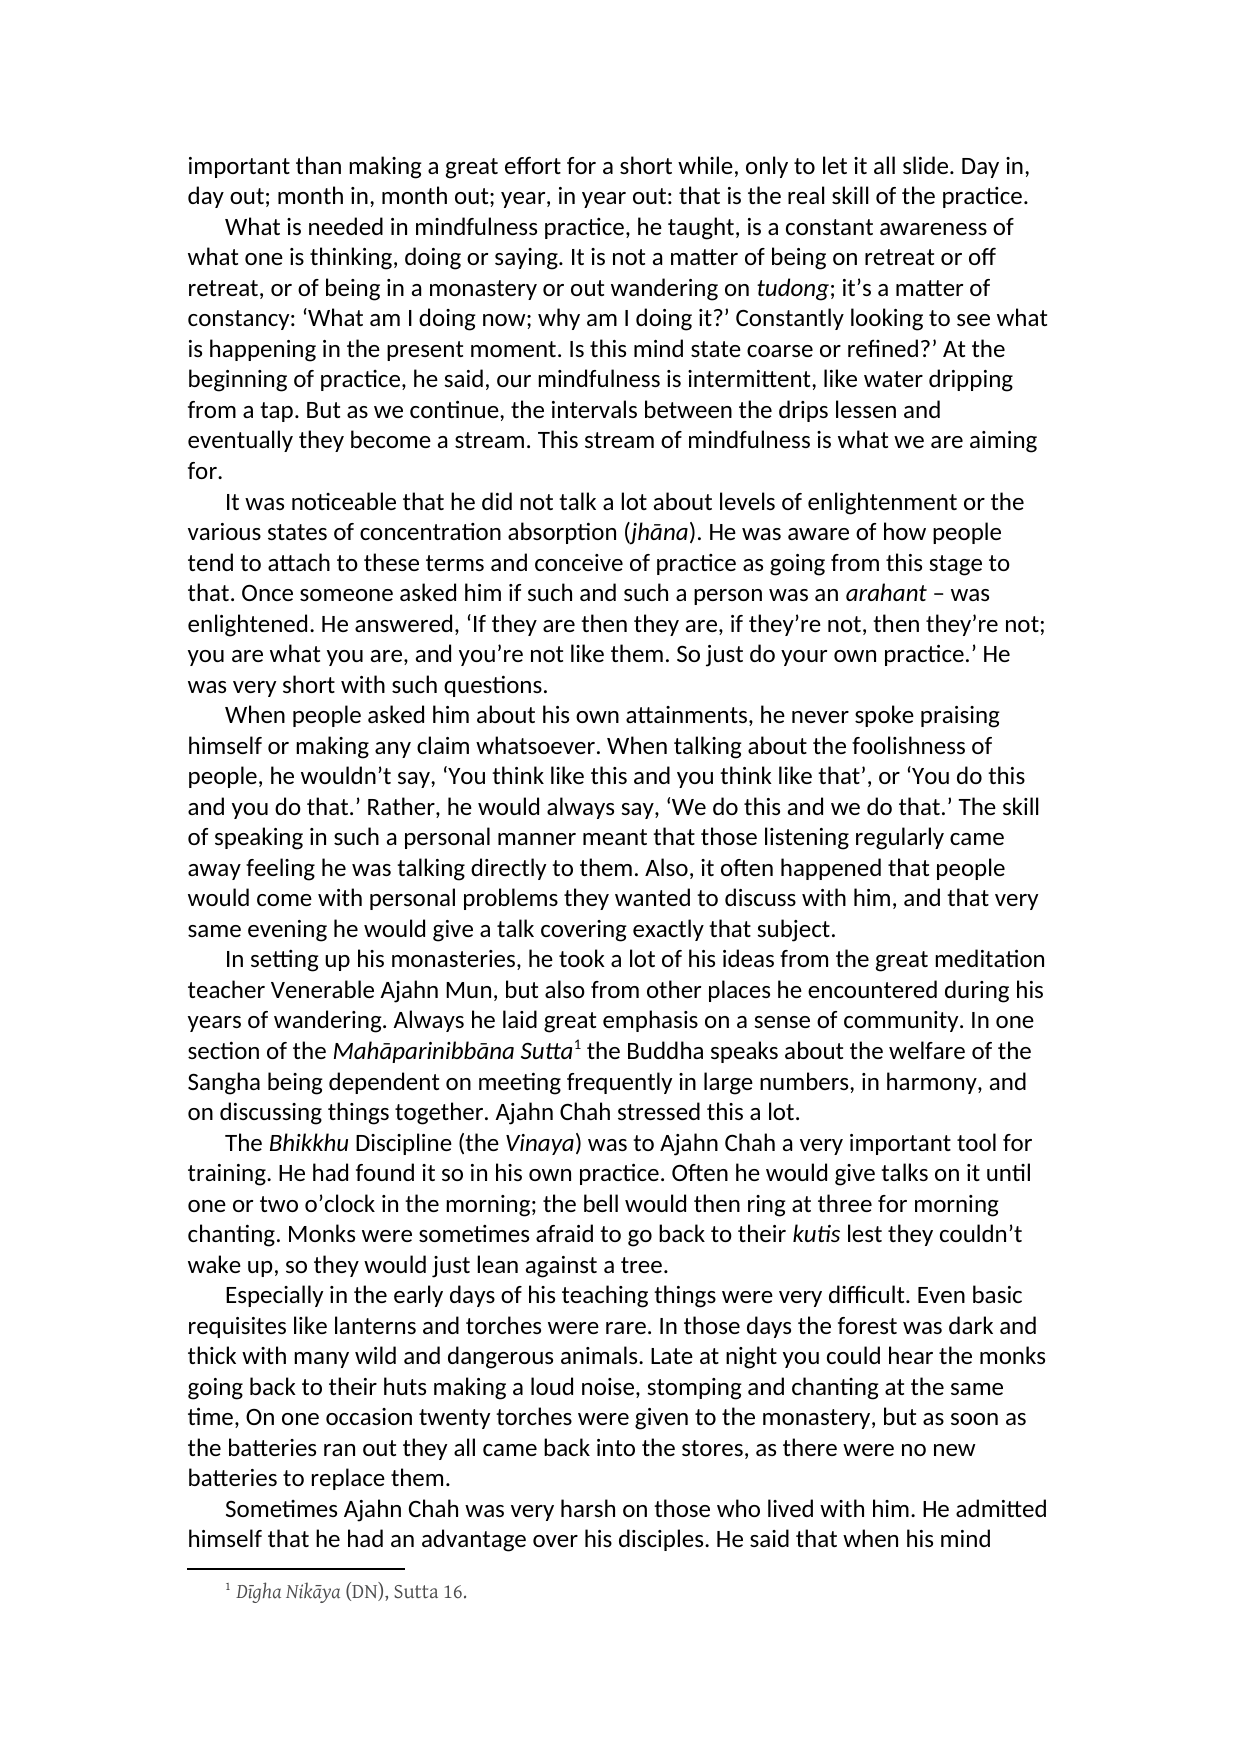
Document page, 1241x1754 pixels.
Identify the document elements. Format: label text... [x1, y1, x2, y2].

text When people asked him about his own attainments, he never spoke praising himself or making any claim whatsoever. When talking about the foolishness of people, he wouldn’t say, ‘You think like this and you think like that’, or ‘You do this and you do that.’ Rather, he would always say, ‘We do this and we do that.’ The skill of speaking in such a personal manner meant that those listening regularly came away feeling he was talking directly to them. Also, it often happened that people would come with personal problems they wanted to discuss with him, and that very same evening he would give a talk covering exactly that subject. [187, 699, 1053, 943]
text important than making a great effort for a short while, only to let it all slide. Day in, day out; month in, month out; year, in year out: that is the real skill of the practice. [187, 150, 1053, 211]
text Especially in the early days of his teaching things were very difficult. Even basic requisites like lanterns and torches were rare. In those days the forest was dark and thick with many wild and dangerous animals. Late at night you could hear the monks going back to their huts making a loud noise, stomping and chanting at the same time, On one occasion twenty torches were given to the monastery, but as soon as the batteries ran out they all came back into the stores, as there were no new batteries to replace them. [187, 1279, 1053, 1493]
text Dīgha Nikāya (DN), Sutta 16. [187, 1575, 1053, 1604]
text It was noticeable that he did not talk a lot about levels of enlightenment or the various states of concentration absorption (jhāna). He was aware of how people tend to attach to these terms and conceive of practice as going from this stage to that. Once someone asked him if such and such a person was an arahant – was enlightened. He answered, ‘If they are then they are, if they’re not, then they’re not; you are what you are, and you’re not like them. So just do your own practice.’ He was very short with such questions. [187, 486, 1053, 699]
text In setting up his monasteries, he took a lot of his ideas from the great meditation teacher Venerable Ajahn Mun, but also from other places he encountered during his years of wandering. Always he laid great emphasis on a sense of community. In one section of the Mahāparinibbāna Sutta the Buddha speaks about the welfare of the Sangha being dependent on meeting frequently in large numbers, in harmony, and on discussing things together. Ajahn Chah stressed this a lot. [187, 943, 1053, 1127]
text The Bhikkhu Discipline (the Vinaya) was to Ajahn Chah a very important tool for training. He had found it so in his own practice. Often he would give talks on it until one or two o’clock in the morning; the bell would then ring at three for morning chanting. Monks were sometimes afraid to go back to their kutis lest they couldn’t wake up, so they would just lean against a tree. [187, 1127, 1053, 1279]
text What is needed in mindfulness practice, he taught, is a constant awareness of what one is thinking, doing or saying. It is not a matter of being on retreat or off retreat, or of being in a monastery or out wandering on tudong; it’s a matter of constancy: ‘What am I doing now; why am I doing it?’ Constantly looking to see what is happening in the present moment. Is this mind state coarse or refined?’ At the beginning of practice, he said, our mindfulness is intermittent, like water dripping from a tap. But as we continue, the intervals between the drips lessen and eventually they become a stream. This stream of mindfulness is what we are aiming for. [187, 211, 1053, 486]
text Sometimes Ajahn Chah was very harsh on those who lived with him. He admitted himself that he had an advantage over his disciples. He said that when his mind [187, 1493, 1053, 1554]
